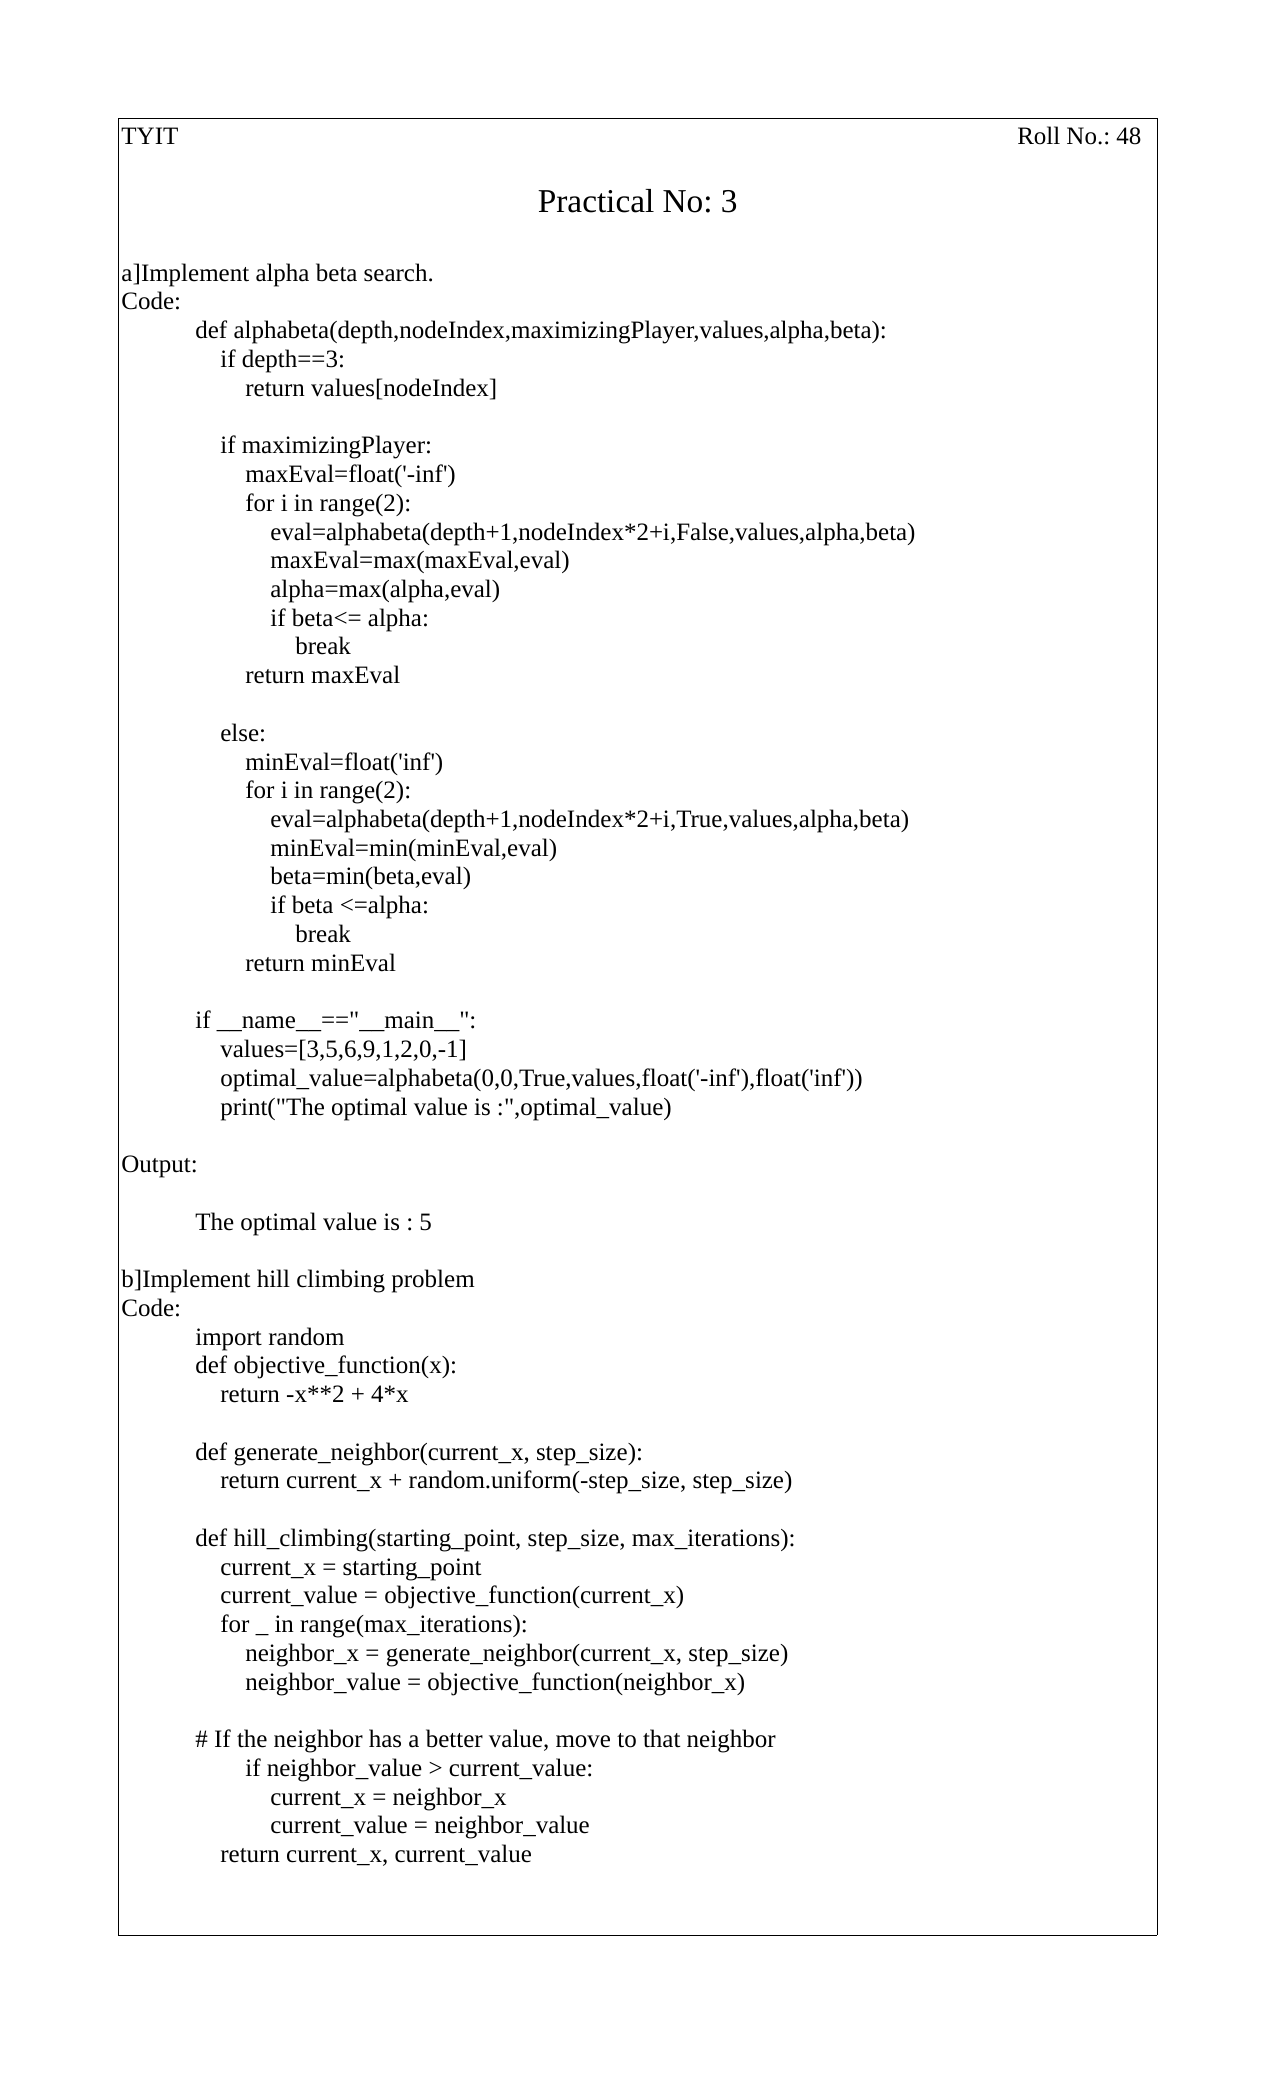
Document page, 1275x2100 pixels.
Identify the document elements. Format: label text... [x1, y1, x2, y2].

text neighbor_x = generate_neighbor(current_x, step_size) [195, 1638, 1154, 1667]
text maxEval=max(maxEval,eval) [195, 545, 1154, 574]
text Practical No: 3 [121, 181, 1154, 219]
text b]Implement hill climbing problem [121, 1264, 1154, 1293]
text values=[3,5,6,9,1,2,0,-1] [195, 1034, 1154, 1063]
text if depth==3: [195, 344, 1154, 373]
text optimal_value=alphabeta(0,0,True,values,float('-inf'),float('inf')) [195, 1063, 1154, 1092]
text return -x**2 + 4*x [195, 1379, 1154, 1408]
text def objective_function(x): [195, 1350, 1154, 1379]
text neighbor_value = objective_function(neighbor_x) [195, 1667, 1154, 1695]
text minEval=min(minEval,eval) [195, 833, 1154, 862]
text for i in range(2): [195, 775, 1154, 804]
text Code: [121, 1293, 1154, 1322]
text alpha=max(alpha,eval) [195, 574, 1154, 603]
text if beta <=alpha: [195, 890, 1154, 919]
text # If the neighbor has a better value, move to that neighbor [195, 1724, 1154, 1753]
text if __name__=="__main__": [195, 1005, 1154, 1034]
text break [195, 632, 1154, 660]
text return current_x + random.uniform(-step_size, step_size) [195, 1465, 1154, 1494]
text Output: [121, 1149, 1154, 1178]
text return current_x, current_value [195, 1839, 1154, 1868]
text def hill_climbing(starting_point, step_size, max_iterations): [195, 1523, 1154, 1552]
text print("The optimal value is :",optimal_value) [195, 1092, 1154, 1120]
text for i in range(2): [195, 488, 1154, 517]
text eval=alphabeta(depth+1,nodeIndex*2+i,True,values,alpha,beta) [195, 804, 1154, 833]
text break [195, 919, 1154, 948]
text current_value = neighbor_value [195, 1810, 1154, 1839]
text minEval=float('inf') [195, 747, 1154, 775]
text return maxEval [195, 660, 1154, 689]
text The optimal value is : 5 [121, 1207, 1154, 1235]
text else: [195, 718, 1154, 747]
text current_value = objective_function(current_x) [195, 1580, 1154, 1609]
text if maximizingPlayer: [195, 430, 1154, 459]
text for _ in range(max_iterations): [195, 1609, 1154, 1638]
text Code: [121, 287, 1154, 315]
text maxEval=float('-inf') [195, 459, 1154, 488]
text def generate_neighbor(current_x, step_size): [195, 1437, 1154, 1465]
text if beta<= alpha: [195, 603, 1154, 632]
text current_x = starting_point [195, 1552, 1154, 1580]
text eval=alphabeta(depth+1,nodeIndex*2+i,False,values,alpha,beta) [195, 517, 1154, 545]
text beta=min(beta,eval) [195, 862, 1154, 890]
text return minEval [195, 948, 1154, 977]
text import random [195, 1322, 1154, 1350]
text def alphabeta(depth,nodeIndex,maximizingPlayer,values,alpha,beta): [195, 315, 1154, 344]
text return values[nodeIndex] [195, 373, 1154, 402]
text a]Implement alpha beta search. [121, 258, 1154, 287]
text current_x = neighbor_x [195, 1782, 1154, 1810]
text if neighbor_value > current_value: [195, 1753, 1154, 1782]
